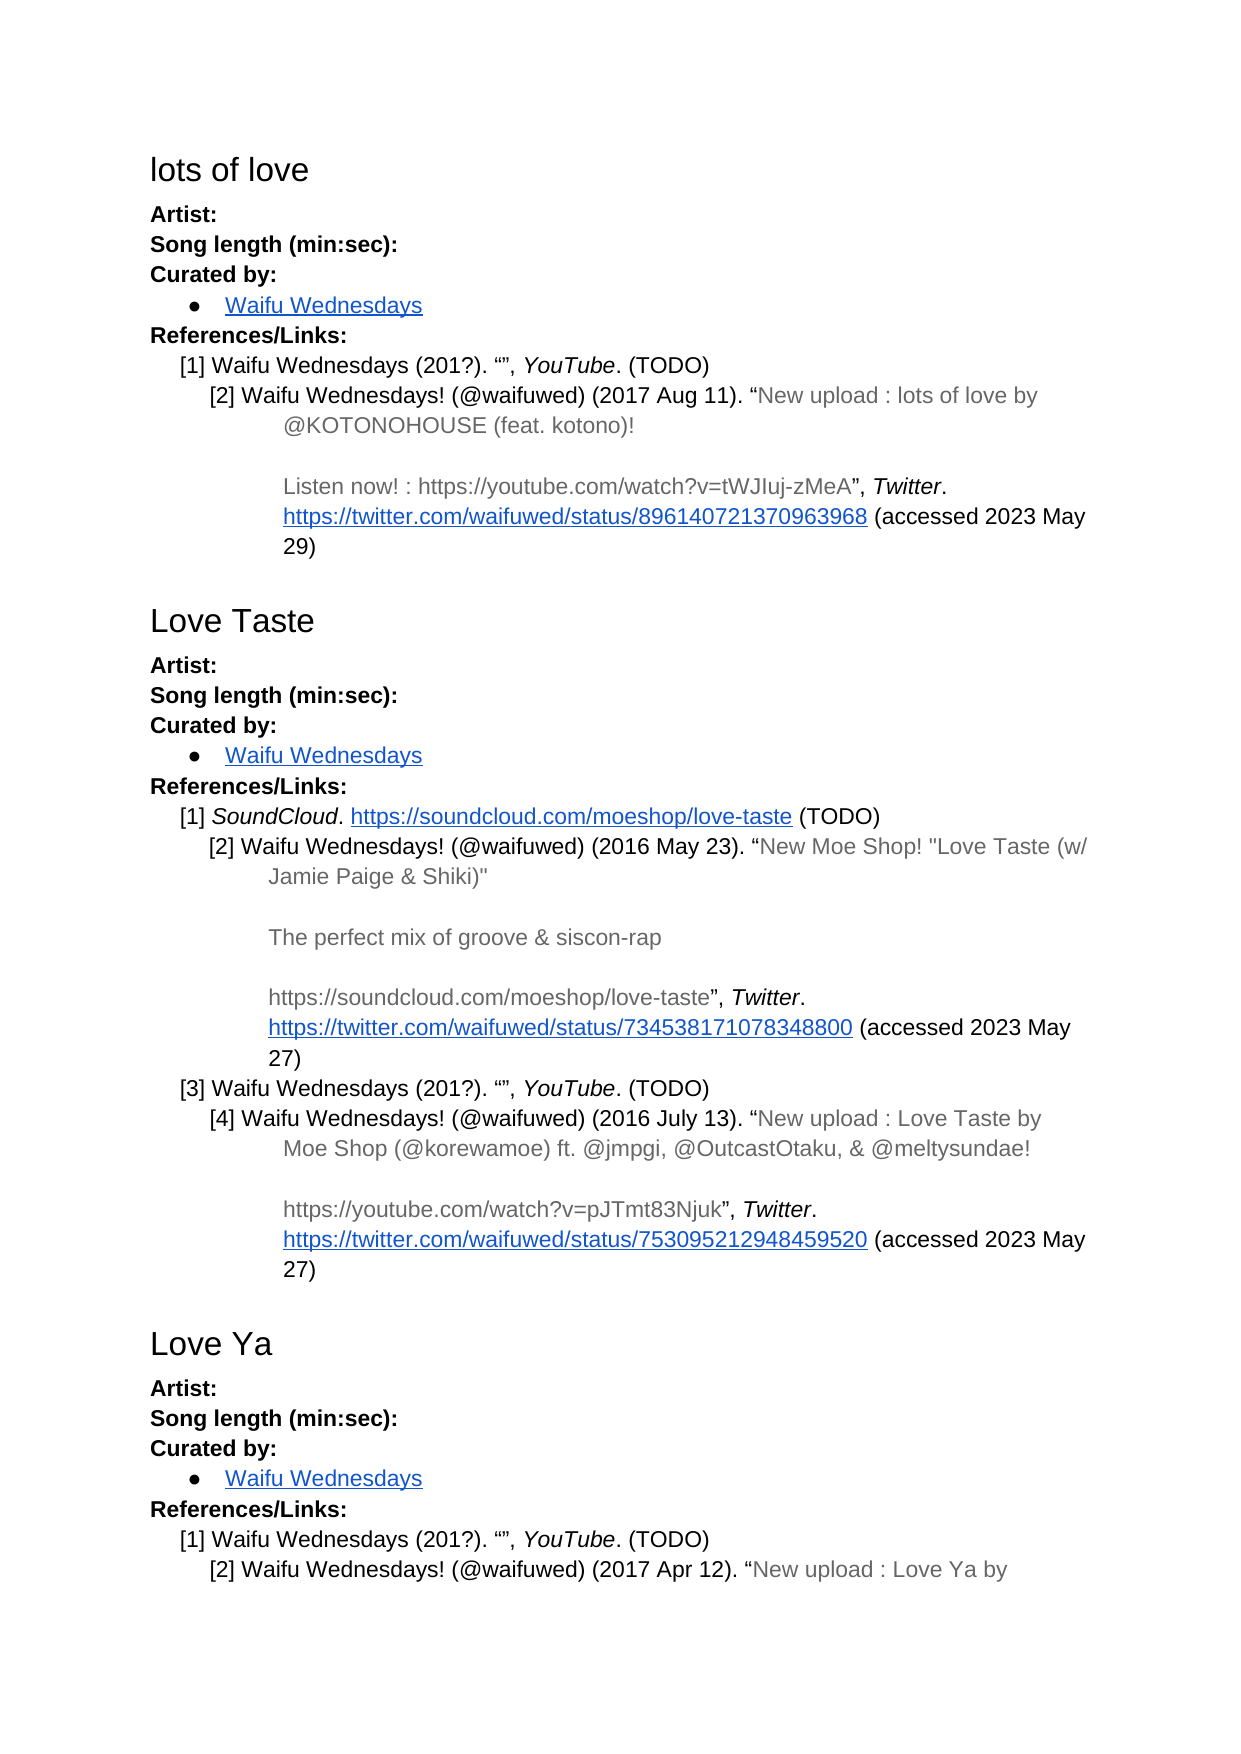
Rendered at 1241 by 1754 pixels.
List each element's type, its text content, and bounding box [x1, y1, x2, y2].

subtitle Love Taste [150, 601, 1090, 639]
text References/Links: [150, 773, 1090, 799]
text [1] SoundCloud. https://soundcloud.com/moeshop/love-taste (TODO) [179, 803, 1090, 829]
text Curated by: [150, 712, 1090, 739]
text [1] Waifu Wednesdays (201?). “”, YouTube. (TODO) [179, 1526, 1090, 1552]
text Curated by: [150, 1435, 1090, 1461]
text Curated by: [150, 261, 1090, 288]
text Song length (min:sec): [150, 231, 1090, 257]
text Artist: [150, 201, 1090, 227]
text Artist: [150, 652, 1090, 678]
text [2] Waifu Wednesdays! (@waifuwed) (2017 Aug 11). “New upload : lots of love by @KOTONOHOUSE (feat. kotono)! Listen now! : https://youtube.com/watch?v=tWJIuj-zMeA”, Twitter. https://twitter.com/waifuwed/status/896140721370963968 (accessed 2023 May 29) [209, 382, 1090, 559]
list Waifu Wednesdays [187, 292, 1090, 318]
text References/Links: [150, 322, 1090, 348]
text Artist: [150, 1375, 1090, 1401]
list Waifu Wednesdays [187, 742, 1090, 769]
text Song length (min:sec): [150, 682, 1090, 708]
text [3] Waifu Wednesdays (201?). “”, YouTube. (TODO) [179, 1075, 1090, 1101]
subtitle lots of love [150, 150, 1090, 188]
text [1] Waifu Wednesdays (201?). “”, YouTube. (TODO) [179, 352, 1090, 378]
text [2] Waifu Wednesdays! (@waifuwed) (2016 May 23). “New Moe Shop! "Love Taste (w/ Jamie Paige & Shiki)" The perfect mix of groove & siscon-rap https://soundcloud.com/moeshop/love-taste”, Twitter. https://twitter.com/waifuwed/status/734538171078348800 (accessed 2023 May 27) [209, 833, 1090, 1071]
text [4] Waifu Wednesdays! (@waifuwed) (2016 July 13). “New upload : Love Taste by Moe Shop (@korewamoe) ft. @jmpgi, @OutcastOtaku, & @meltysundae! https://youtube.com/watch?v=pJTmt83Njuk”, Twitter. https://twitter.com/waifuwed/status/753095212948459520 (accessed 2023 May 27) [209, 1105, 1090, 1282]
text References/Links: [150, 1496, 1090, 1522]
text [2] Waifu Wednesdays! (@waifuwed) (2017 Apr 12). “New upload : Love Ya by [209, 1556, 1090, 1582]
subtitle Love Ya [150, 1324, 1090, 1362]
text Song length (min:sec): [150, 1405, 1090, 1431]
list Waifu Wednesdays [187, 1465, 1090, 1492]
